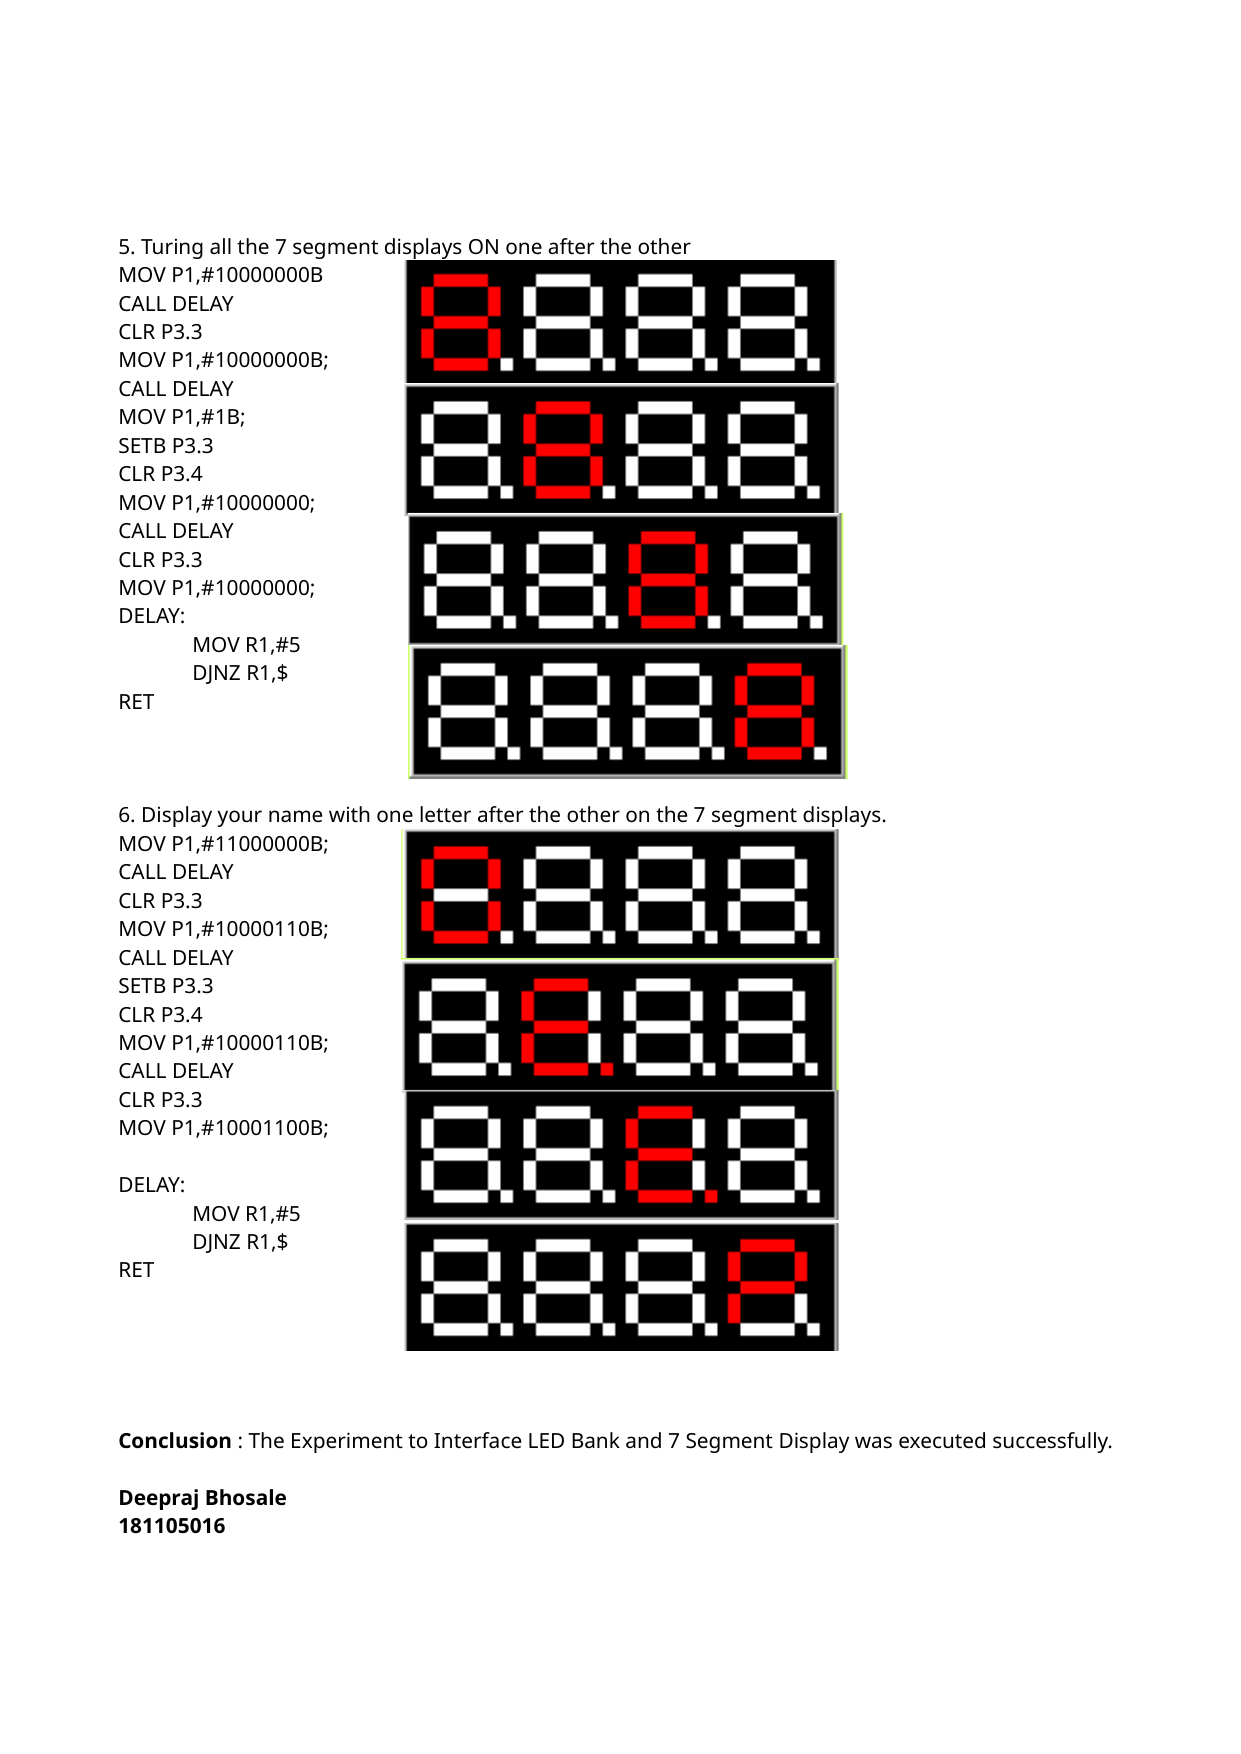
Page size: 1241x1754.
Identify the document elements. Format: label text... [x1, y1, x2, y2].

text DELAY: [118, 1170, 403, 1199]
text SETB P3.3 [118, 971, 401, 1000]
text [839, 1170, 1122, 1199]
text DJNZ R1,$ [118, 658, 408, 687]
text [839, 1227, 1122, 1256]
text CALL DELAY [118, 943, 401, 971]
text MOV P1,#10000110B; [118, 1028, 401, 1057]
text MOV P1,#10000000B [118, 260, 403, 289]
text [837, 289, 1122, 317]
text [839, 857, 1122, 886]
text CLR P3.3 [118, 545, 408, 573]
text CALL DELAY [118, 374, 403, 402]
text 5. Turing all the 7 segment displays ON one after the other [118, 232, 1122, 260]
text CLR P3.3 [118, 317, 403, 346]
text Conclusion : The Experiment to Interface LED Bank and 7 Segment Display was executed successfully. [118, 1426, 1122, 1455]
text [837, 260, 1122, 289]
text SETB P3.3 [118, 431, 403, 459]
text [839, 886, 1122, 914]
text [839, 402, 1122, 431]
text [839, 1000, 1122, 1028]
text MOV P1,#10000000; [118, 488, 403, 516]
text [844, 545, 1122, 573]
text [839, 1085, 1122, 1113]
text [837, 317, 1122, 346]
text CALL DELAY [118, 289, 403, 317]
text MOV P1,#11000000B; [118, 829, 401, 857]
text [839, 829, 1122, 857]
text CLR P3.4 [118, 1000, 401, 1028]
text [839, 1057, 1122, 1085]
text [839, 1028, 1122, 1057]
text [839, 971, 1122, 1000]
text [844, 516, 1122, 545]
text [848, 658, 1122, 687]
text 6. Display your name with one letter after the other on the 7 segment displays. [118, 801, 1122, 829]
text [839, 431, 1122, 459]
text [839, 914, 1122, 943]
text DELAY: [118, 602, 408, 630]
text CALL DELAY [118, 857, 401, 886]
text MOV P1,#10000110B; [118, 914, 401, 943]
text [844, 573, 1122, 602]
text [839, 1113, 1122, 1142]
text CLR P3.3 [118, 886, 401, 914]
picture [401, 829, 839, 1220]
text [844, 602, 1122, 630]
text CLR P3.3 [118, 1085, 403, 1113]
text [837, 374, 1122, 402]
text CLR P3.4 [118, 459, 403, 488]
text RET [118, 687, 408, 715]
text [848, 687, 1122, 715]
text [839, 488, 1122, 516]
text [837, 346, 1122, 374]
text DJNZ R1,$ [118, 1227, 403, 1256]
text [839, 1256, 1122, 1284]
text RET [118, 1256, 403, 1284]
text MOV P1,#10000000; [118, 573, 408, 602]
picture [403, 260, 848, 779]
text MOV P1,#1B; [118, 402, 403, 431]
text MOV P1,#10001100B; [118, 1113, 403, 1142]
text [839, 459, 1122, 488]
text [844, 630, 1122, 658]
text [839, 943, 1122, 971]
text 181105016 [118, 1512, 1122, 1540]
text MOV R1,#5 [118, 1199, 1122, 1227]
text MOV P1,#10000000B; [118, 346, 403, 374]
text CALL DELAY [118, 516, 408, 545]
text MOV R1,#5 [118, 630, 408, 658]
text Deepraj Bhosale [118, 1483, 1122, 1512]
text CALL DELAY [118, 1057, 401, 1085]
picture [403, 1223, 839, 1351]
